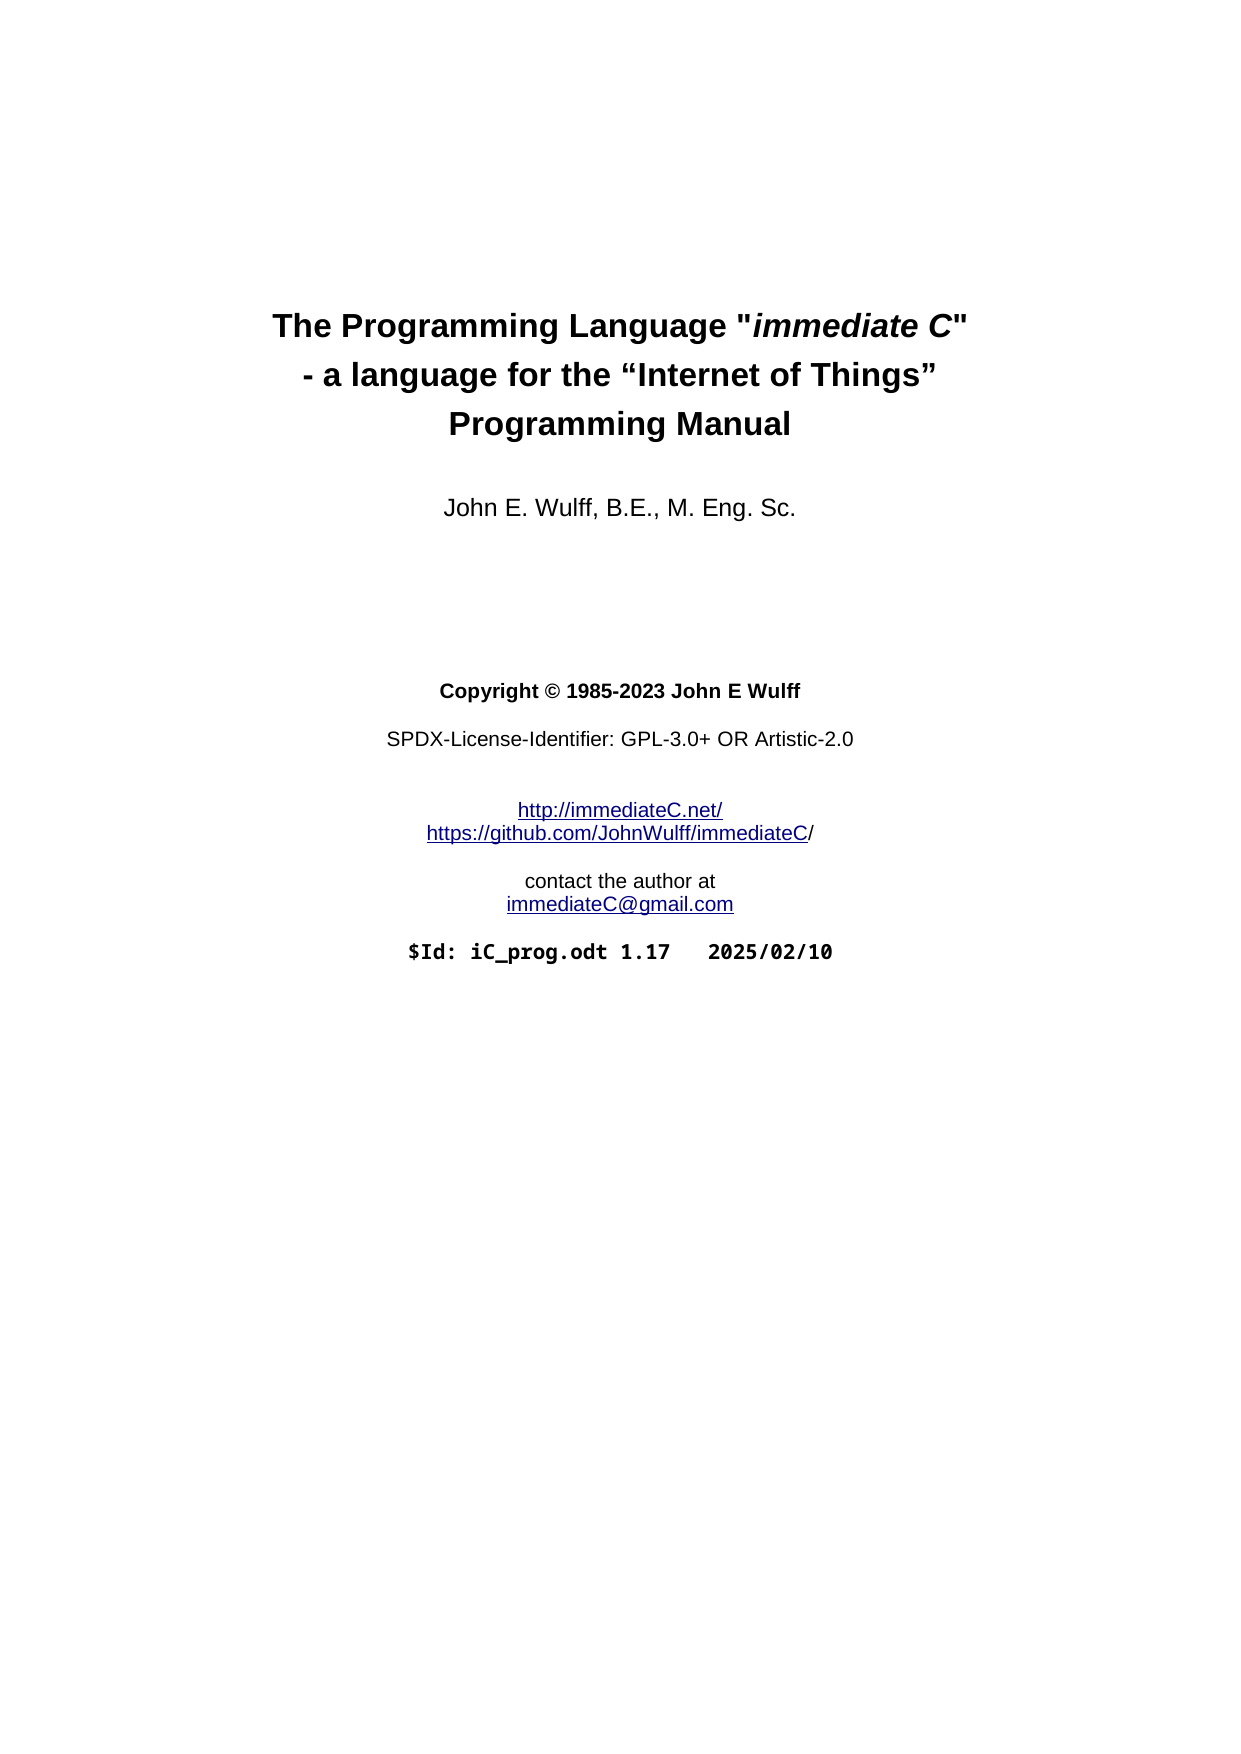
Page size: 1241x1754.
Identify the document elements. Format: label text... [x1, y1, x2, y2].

text http://immediateC.net/ [148, 798, 1092, 822]
text immediateC@gmail.com [148, 893, 1092, 917]
text https://github.com/JohnWulff/immediateC/ [148, 822, 1092, 846]
text $Id: iC_prog.odt 1.17 2025/02/10 [148, 940, 1092, 964]
text Programming Manual [148, 405, 1092, 443]
text - a language for the “Internet of Things” [148, 356, 1092, 393]
text The Programming Language "immediate C" [148, 307, 1092, 344]
text Copyright © 1985-2023 John E Wulff [148, 680, 1092, 704]
text John E. Wulff, B.E., M. Eng. Sc. [148, 494, 1092, 522]
text contact the author at [148, 869, 1092, 893]
text SPDX-License-Identifier: GPL-3.0+ OR Artistic-2.0 [148, 727, 1092, 751]
